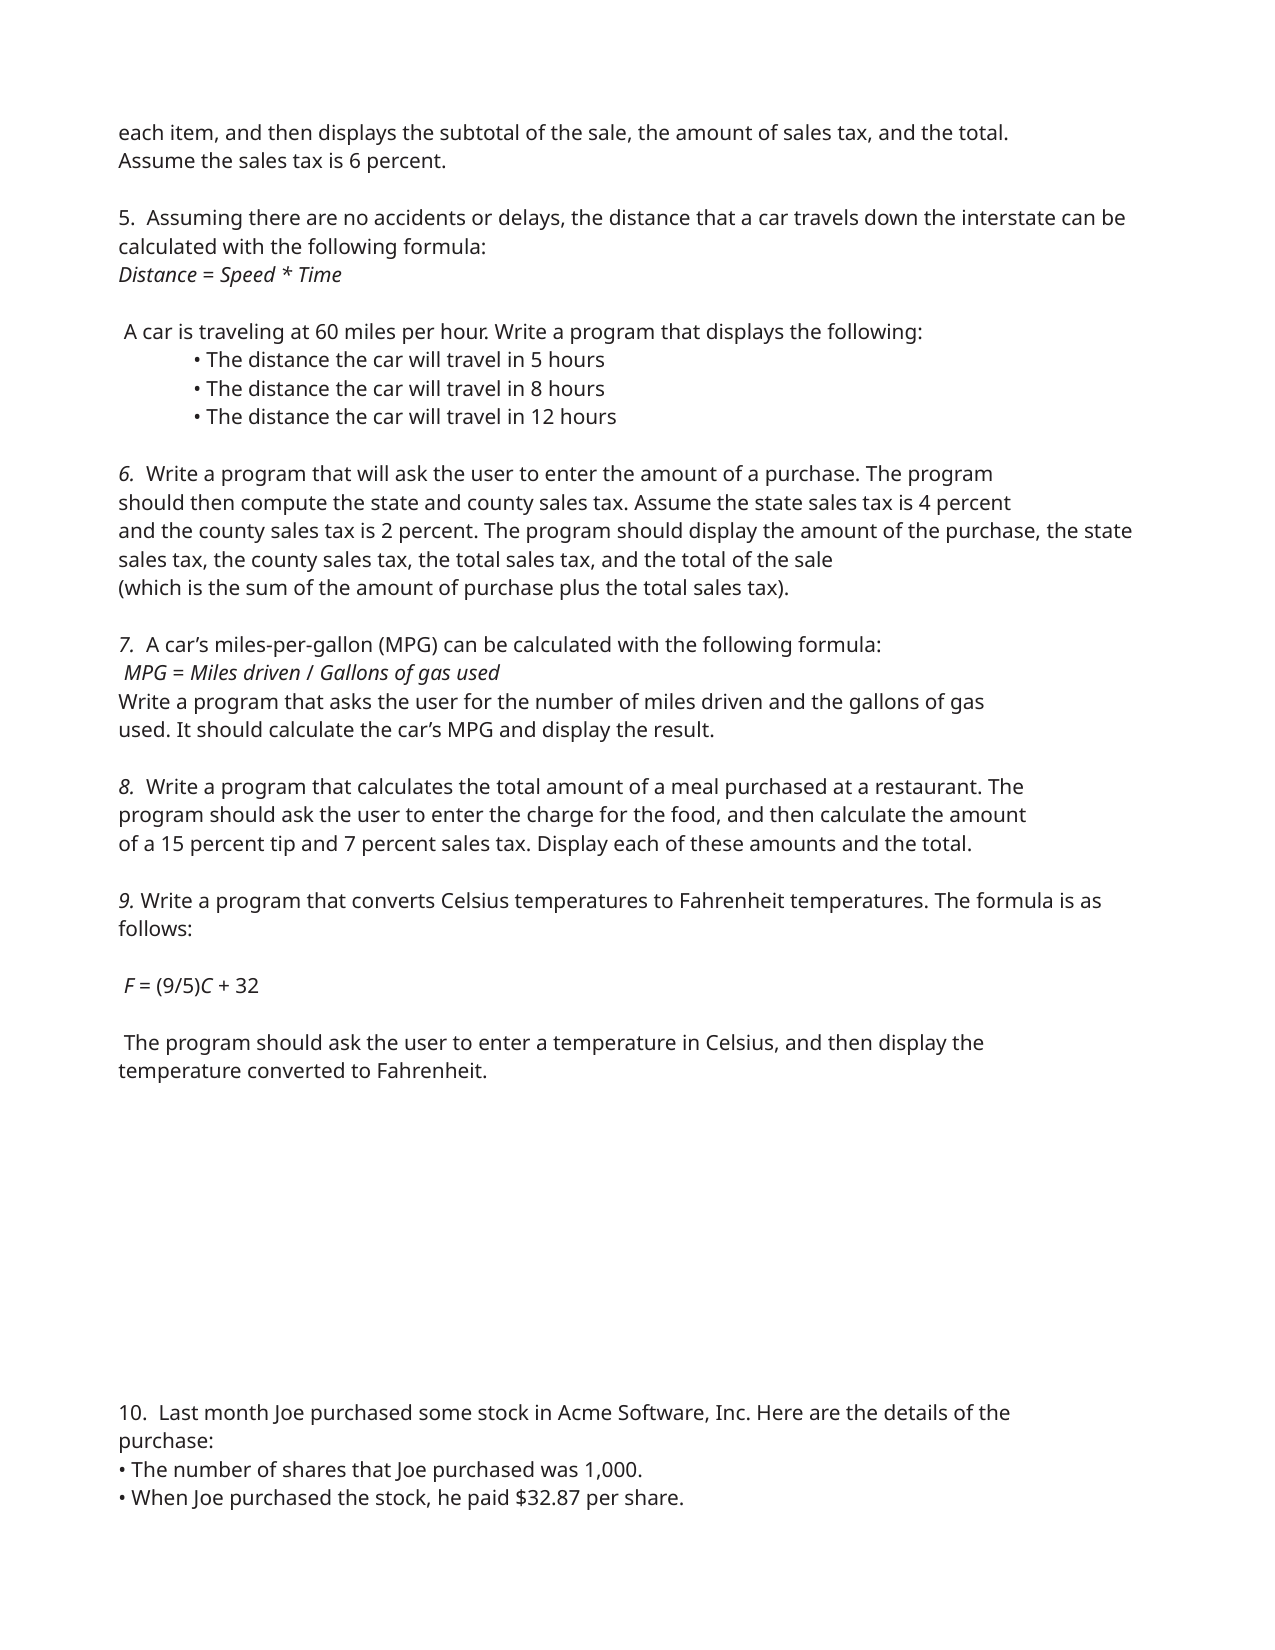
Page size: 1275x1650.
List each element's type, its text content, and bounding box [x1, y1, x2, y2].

text (which is the sum of the amount of purchase plus the total sales tax). [118, 573, 1157, 602]
text 7. A car’s miles-per-gallon (MPG) can be calculated with the following formula: [118, 630, 1157, 658]
text Distance = Speed * Time [118, 260, 1157, 289]
text program should ask the user to enter the charge for the food, and then calculate the amount [118, 801, 1157, 829]
text 8. Write a program that calculates the total amount of a meal purchased at a restaurant. The [118, 772, 1157, 801]
text The program should ask the user to enter a temperature in Celsius, and then display the [118, 1028, 1157, 1057]
text • The distance the car will travel in 12 hours [118, 402, 1157, 431]
text and the county sales tax is 2 percent. The program should display the amount of the purchase, the state sales tax, the county sales tax, the total sales tax, and the total of the sale [118, 516, 1157, 573]
text used. It should calculate the car’s MPG and display the result. [118, 715, 1157, 744]
text 10. Last month Joe purchased some stock in Acme Software, Inc. Here are the details of the [118, 1398, 1157, 1426]
text 5. Assuming there are no accidents or delays, the distance that a car travels down the interstate can be calculated with the following formula: [118, 203, 1157, 260]
text • The distance the car will travel in 5 hours [118, 346, 1157, 374]
text 6. Write a program that will ask the user to enter the amount of a purchase. The program [118, 459, 1157, 488]
text MPG = Miles driven / Gallons of gas used [118, 658, 1157, 687]
text 9. Write a program that converts Celsius temperatures to Fahrenheit temperatures. The formula is as follows: [118, 886, 1157, 943]
text • The number of shares that Joe purchased was 1,000. [118, 1455, 1157, 1483]
text should then compute the state and county sales tax. Assume the state sales tax is 4 percent [118, 488, 1157, 516]
text • The distance the car will travel in 8 hours [118, 374, 1157, 402]
text Write a program that asks the user for the number of miles driven and the gallons of gas [118, 687, 1157, 715]
text • When Joe purchased the stock, he paid $32.87 per share. [118, 1483, 1157, 1512]
text purchase: [118, 1426, 1157, 1455]
text temperature converted to Fahrenheit. [118, 1057, 1157, 1085]
text each item, and then displays the subtotal of the sale, the amount of sales tax, and the total. [118, 118, 1157, 147]
text F = (9/5)C + 32 [118, 971, 1157, 1000]
text of a 15 percent tip and 7 percent sales tax. Display each of these amounts and the total. [118, 829, 1157, 857]
text Assume the sales tax is 6 percent. [118, 147, 1157, 175]
text A car is traveling at 60 miles per hour. Write a program that displays the following: [118, 317, 1157, 346]
